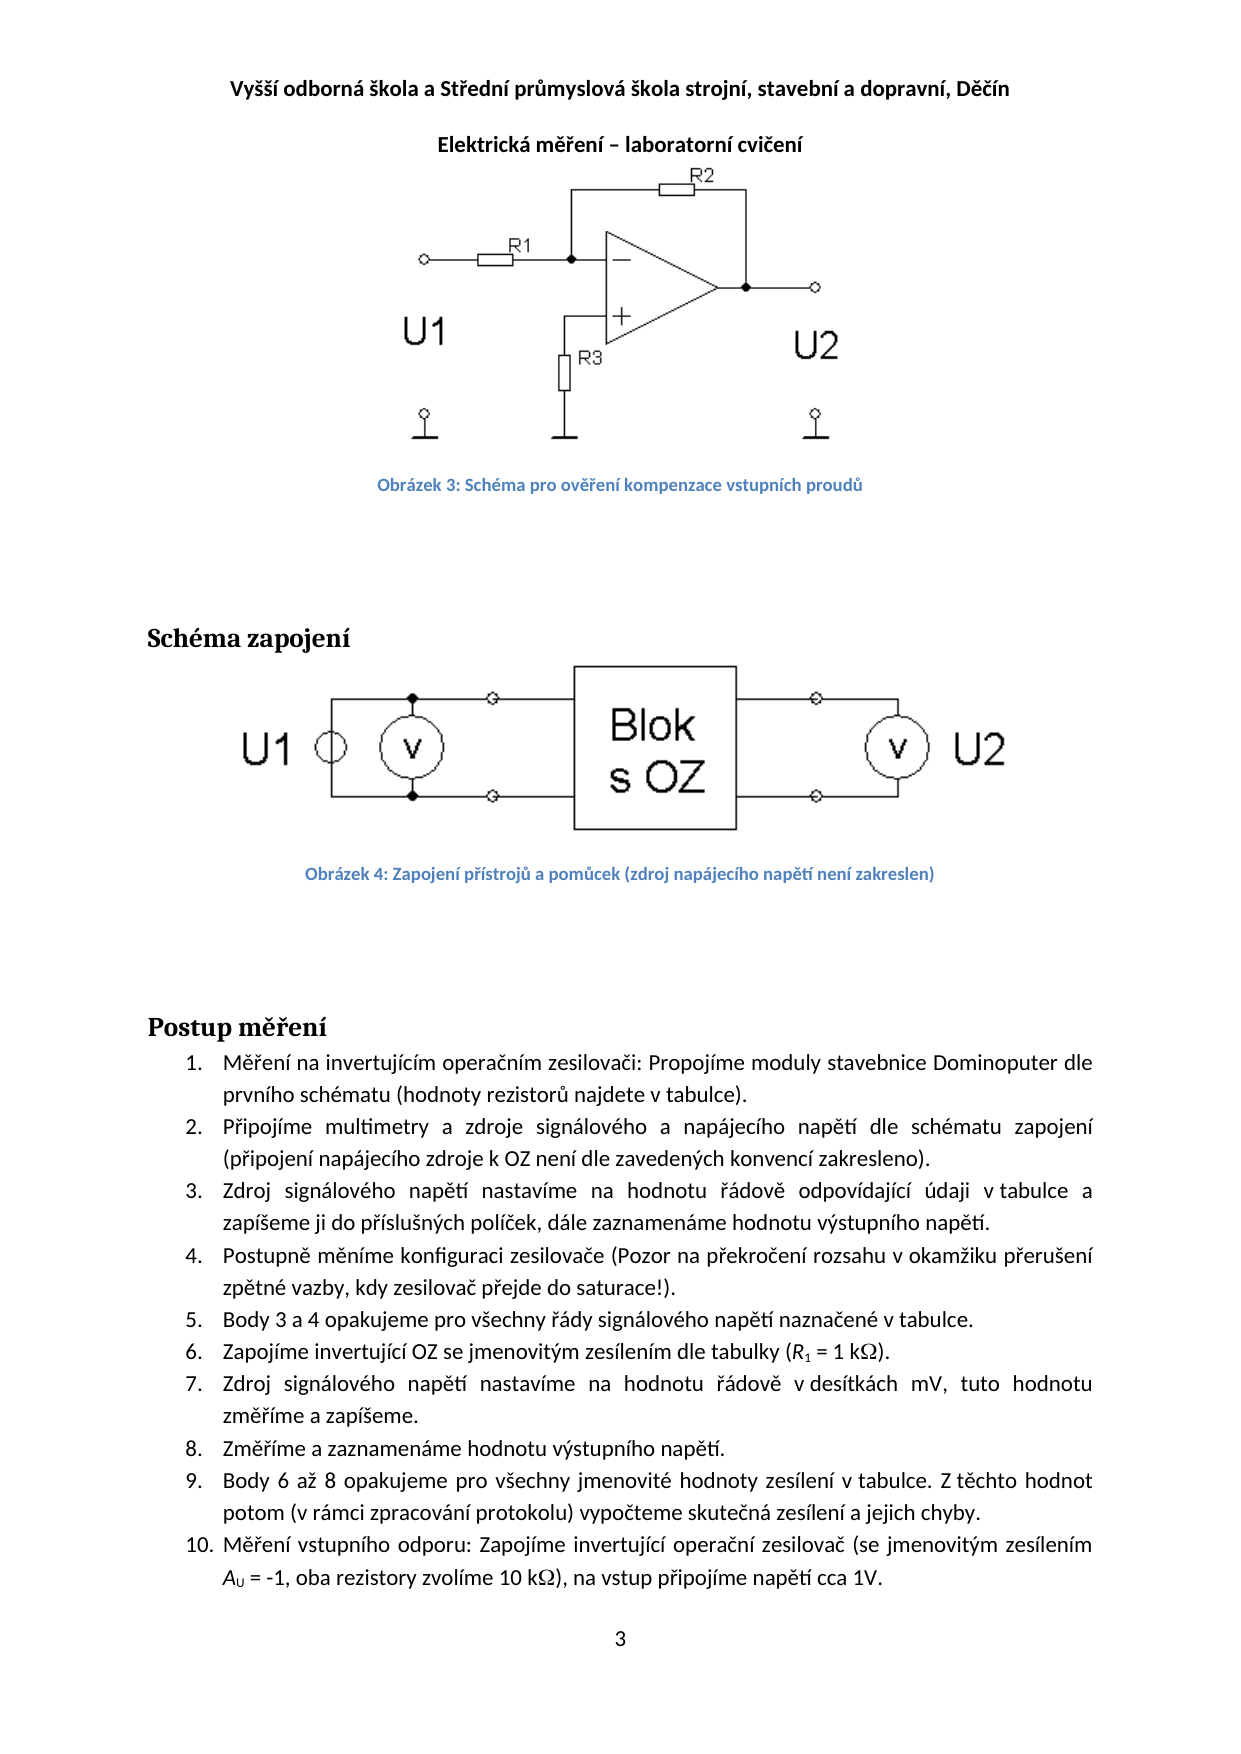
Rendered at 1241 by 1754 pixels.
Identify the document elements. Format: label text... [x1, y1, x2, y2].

list Zdroj signálového napětí nastavíme na hodnotu řádově odpovídající údaji v tabulce a zapíšeme ji do příslušných políček, dále zaznamenáme hodnotu výstupního napětí. [185, 1176, 1093, 1237]
picture [226, 658, 1014, 837]
text Obrázek 4: Zapojení přístrojů a pomůcek (zdroj napájecího napětí není zakreslen) [148, 862, 1093, 885]
subtitle Schéma zapojení [148, 623, 1093, 654]
list Body 6 až 8 opakujeme pro všechny jmenovité hodnoty zesílení v tabulce. Z těchto hodnot potom (v rámci zpracování protokolu) vypočteme skutečná zesílení a jejich chyby. [185, 1466, 1093, 1526]
list Změříme a zaznamenáme hodnotu výstupního napětí. [185, 1434, 1093, 1462]
picture [395, 157, 845, 449]
list Měření na invertujícím operačním zesilovači: Propojíme moduly stavebnice Dominoputer dle prvního schématu (hodnoty rezistorů najdete v tabulce). [185, 1048, 1093, 1108]
list Připojíme multimetry a zdroje signálového a napájecího napětí dle schématu zapojení (připojení napájecího zdroje k OZ není dle zavedených konvencí zakresleno). [185, 1112, 1093, 1172]
list Zapojíme invertující OZ se jmenovitým zesílením dle tabulky (R1 = 1 k). [185, 1337, 1093, 1365]
list Zdroj signálového napětí nastavíme na hodnotu řádově v desítkách mV, tuto hodnotu změříme a zapíšeme. [185, 1369, 1093, 1430]
subtitle Postup měření [148, 1012, 1093, 1043]
list Body 3 a 4 opakujeme pro všechny řády signálového napětí naznačené v tabulce. [185, 1305, 1093, 1333]
list Měření vstupního odporu: Zapojíme invertující operační zesilovač (se jmenovitým zesílením AU = -1, oba rezistory zvolíme 10 k), na vstup připojíme napětí cca 1V. [185, 1530, 1093, 1591]
list Postupně měníme konfiguraci zesilovače (Pozor na překročení rozsahu v okamžiku přerušení zpětné vazby, kdy zesilovač přejde do saturace!). [185, 1241, 1093, 1301]
text Obrázek 3: Schéma pro ověření kompenzace vstupních proudů [148, 473, 1093, 496]
